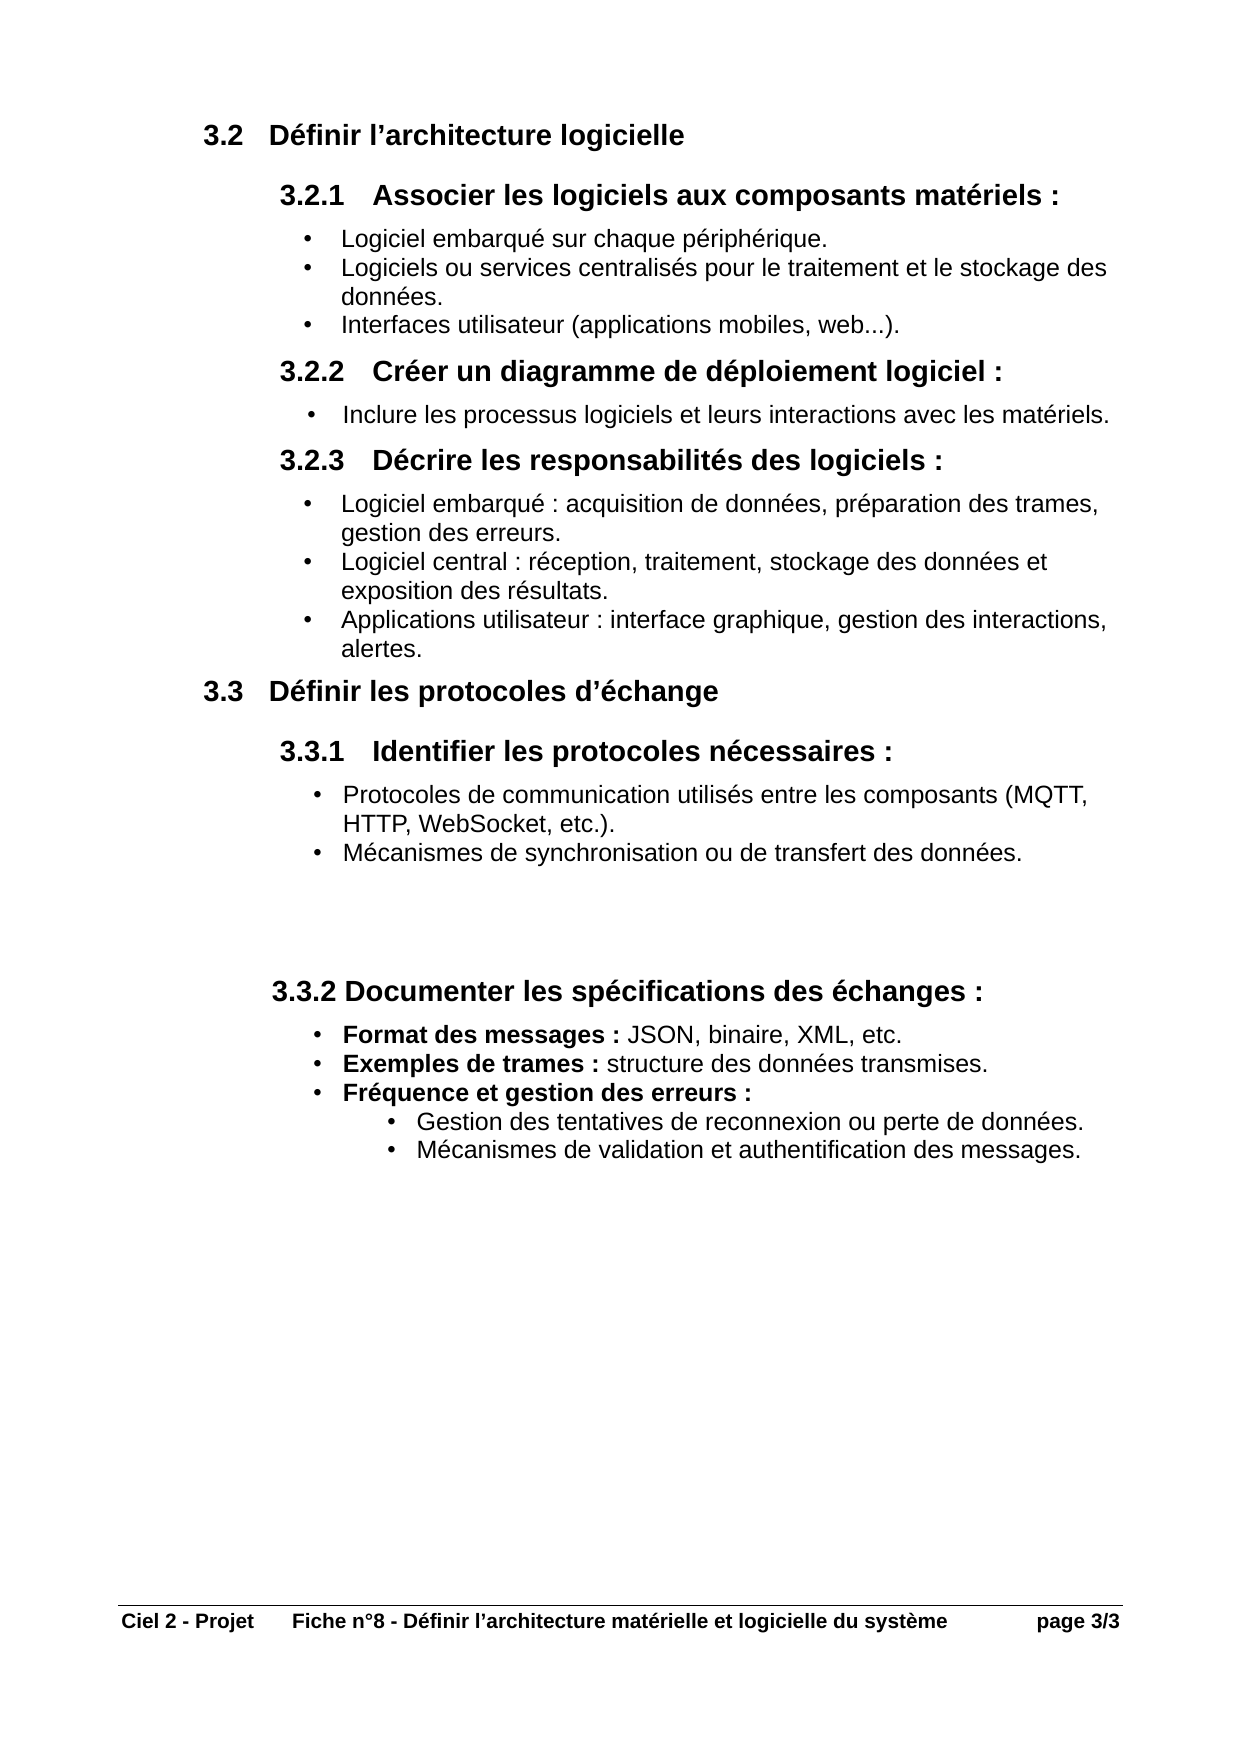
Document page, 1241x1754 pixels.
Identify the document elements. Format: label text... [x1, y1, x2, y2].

list Logiciel embarqué : acquisition de données, préparation des trames, gestion des erreurs. [303, 489, 1123, 547]
list Gestion des tentatives de reconnexion ou perte de données. [387, 1106, 1123, 1135]
list Inclure les processus logiciels et leurs interactions avec les matériels. [307, 400, 1123, 429]
subtitle Identifier les protocoles nécessaires : [272, 734, 1123, 767]
list Fréquence et gestion des erreurs : [313, 1078, 1123, 1106]
list Logiciels ou services centralisés pour le traitement et le stockage des données. [303, 253, 1123, 311]
list Mécanismes de synchronisation ou de transfert des données. [313, 838, 1123, 866]
subtitle Associer les logiciels aux composants matériels : [272, 178, 1123, 212]
list Exemples de trames : structure des données transmises. [313, 1049, 1123, 1078]
list Interfaces utilisateur (applications mobiles, web...). [303, 311, 1123, 339]
subtitle Définir les protocoles d’échange [195, 674, 1123, 708]
list Mécanismes de validation et authentification des messages. [387, 1135, 1123, 1164]
list Logiciel central : réception, traitement, stockage des données et exposition des résultats. [303, 547, 1123, 605]
list Applications utilisateur : interface graphique, gestion des interactions, alertes. [303, 605, 1123, 662]
list Format des messages : JSON, binaire, XML, etc. [313, 1020, 1123, 1049]
subtitle Créer un diagramme de déploiement logiciel : [272, 354, 1123, 387]
list Protocoles de communication utilisés entre les composants (MQTT, HTTP, WebSocket, etc.). [313, 780, 1123, 838]
subtitle 3.3.2 Documenter les spécifications des échanges : [272, 974, 1123, 1007]
subtitle Décrire les responsabilités des logiciels : [272, 443, 1123, 477]
subtitle Définir l’architecture logicielle [195, 118, 1123, 152]
list Logiciel embarqué sur chaque périphérique. [303, 224, 1123, 253]
